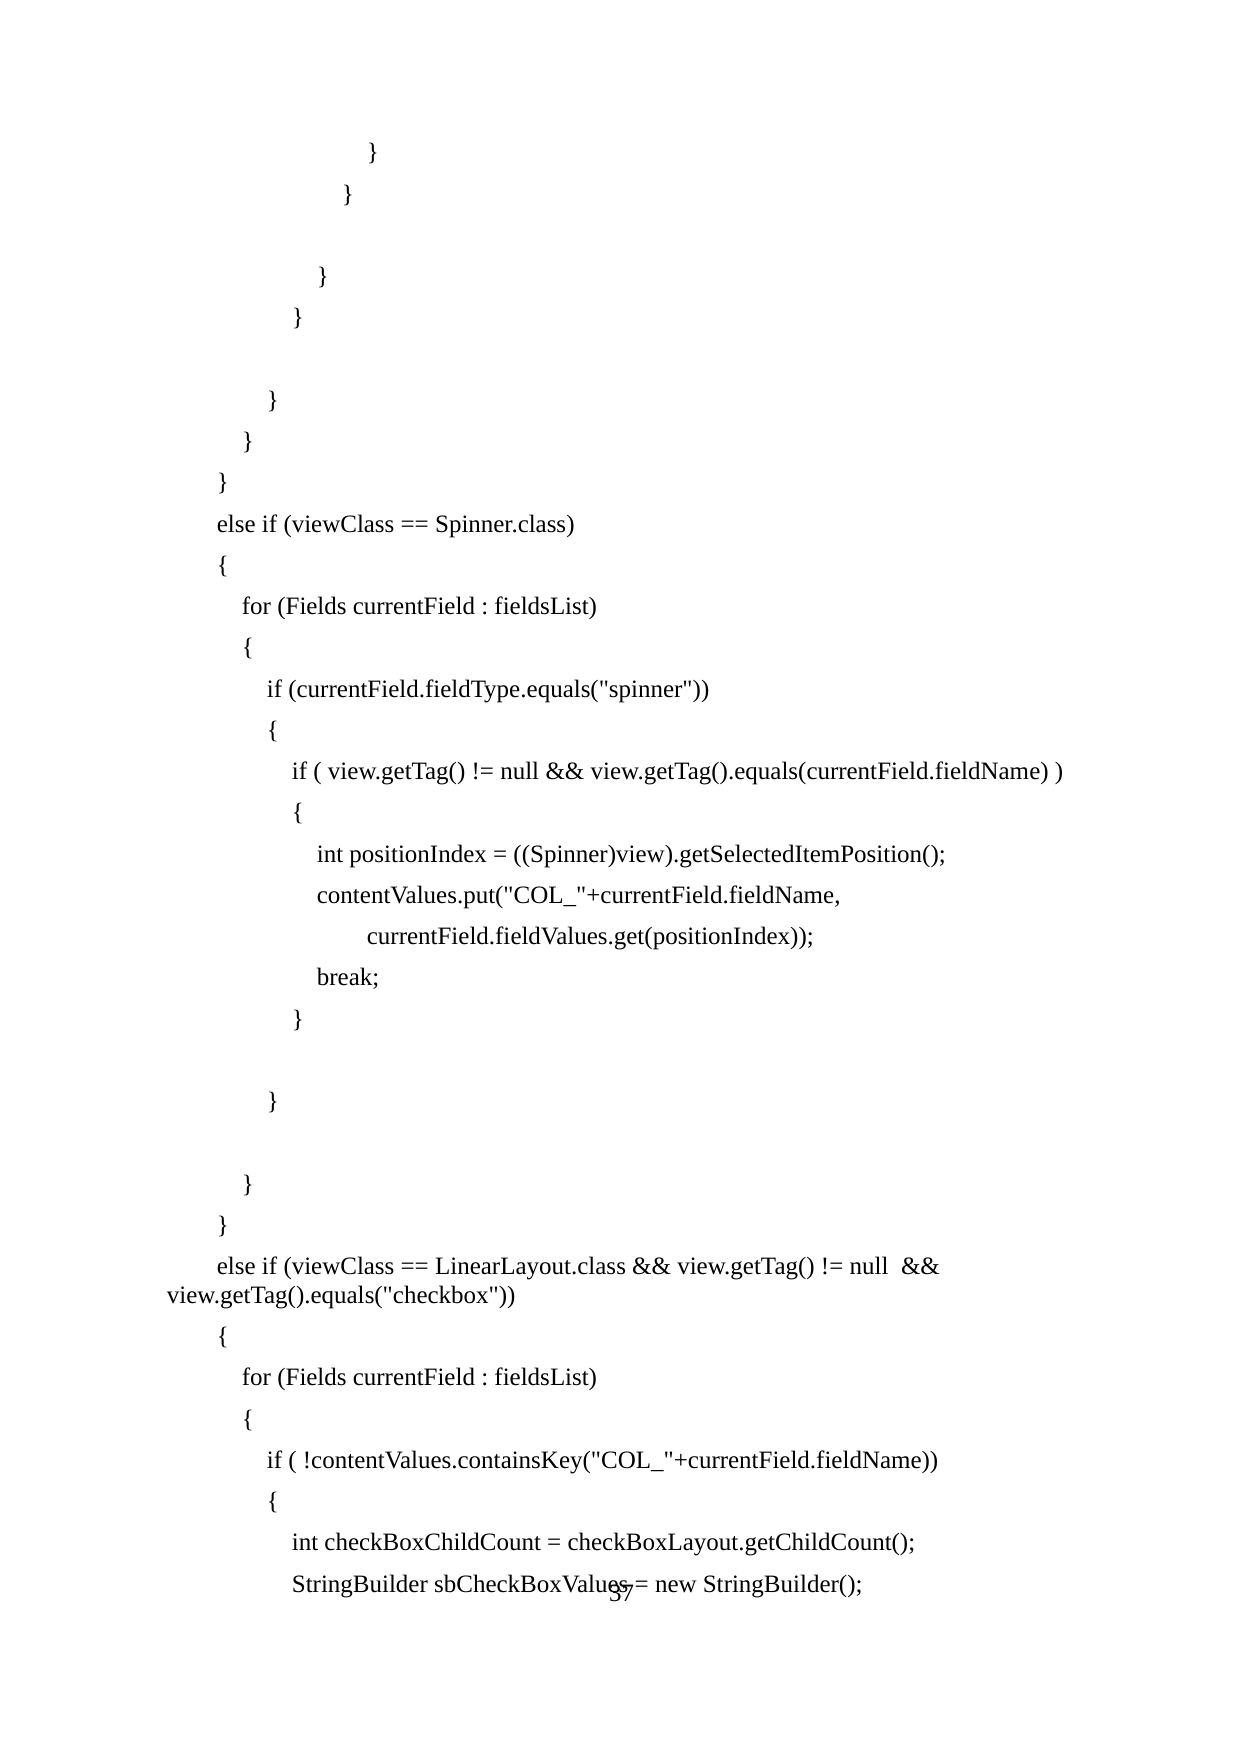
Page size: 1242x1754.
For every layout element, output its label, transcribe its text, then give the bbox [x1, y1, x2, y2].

text StringBuilder sbCheckBoxValues = new StringBuilder(); [167, 1569, 1067, 1597]
text contentValues.put("COL_"+currentField.fieldName, [167, 880, 1067, 909]
text int checkBoxChildCount = checkBoxLayout.getChildCount(); [167, 1527, 1067, 1556]
text } [167, 1210, 1067, 1239]
text } [167, 467, 1067, 496]
text } [167, 1004, 1067, 1032]
text else if (viewClass == Spinner.class) [167, 509, 1067, 537]
text } [167, 137, 1067, 166]
text } [167, 179, 1067, 207]
text } [167, 385, 1067, 414]
text int positionIndex = ((Spinner)view).getSelectedItemPosition(); [167, 839, 1067, 867]
text break; [167, 962, 1067, 991]
text } [167, 1169, 1067, 1197]
text currentField.fieldValues.get(positionIndex)); [167, 921, 1067, 950]
text { [167, 550, 1067, 579]
text { [167, 797, 1067, 826]
text for (Fields currentField : fieldsList) [167, 591, 1067, 620]
text { [167, 632, 1067, 661]
text } [167, 261, 1067, 290]
text if (currentField.fieldType.equals("spinner")) [167, 674, 1067, 702]
text { [167, 1321, 1067, 1350]
text { [167, 1486, 1067, 1515]
text else if (viewClass == LinearLayout.class && view.getTag() != null && view.getTag().equals("checkbox")) [167, 1251, 1067, 1309]
text } [167, 426, 1067, 455]
text for (Fields currentField : fieldsList) [167, 1362, 1067, 1391]
text if ( view.getTag() != null && view.getTag().equals(currentField.fieldName) ) [167, 756, 1067, 785]
text } [167, 1086, 1067, 1115]
text if ( !contentValues.containsKey("COL_"+currentField.fieldName)) [167, 1445, 1067, 1474]
text { [167, 1404, 1067, 1432]
text } [167, 302, 1067, 331]
text { [167, 715, 1067, 744]
